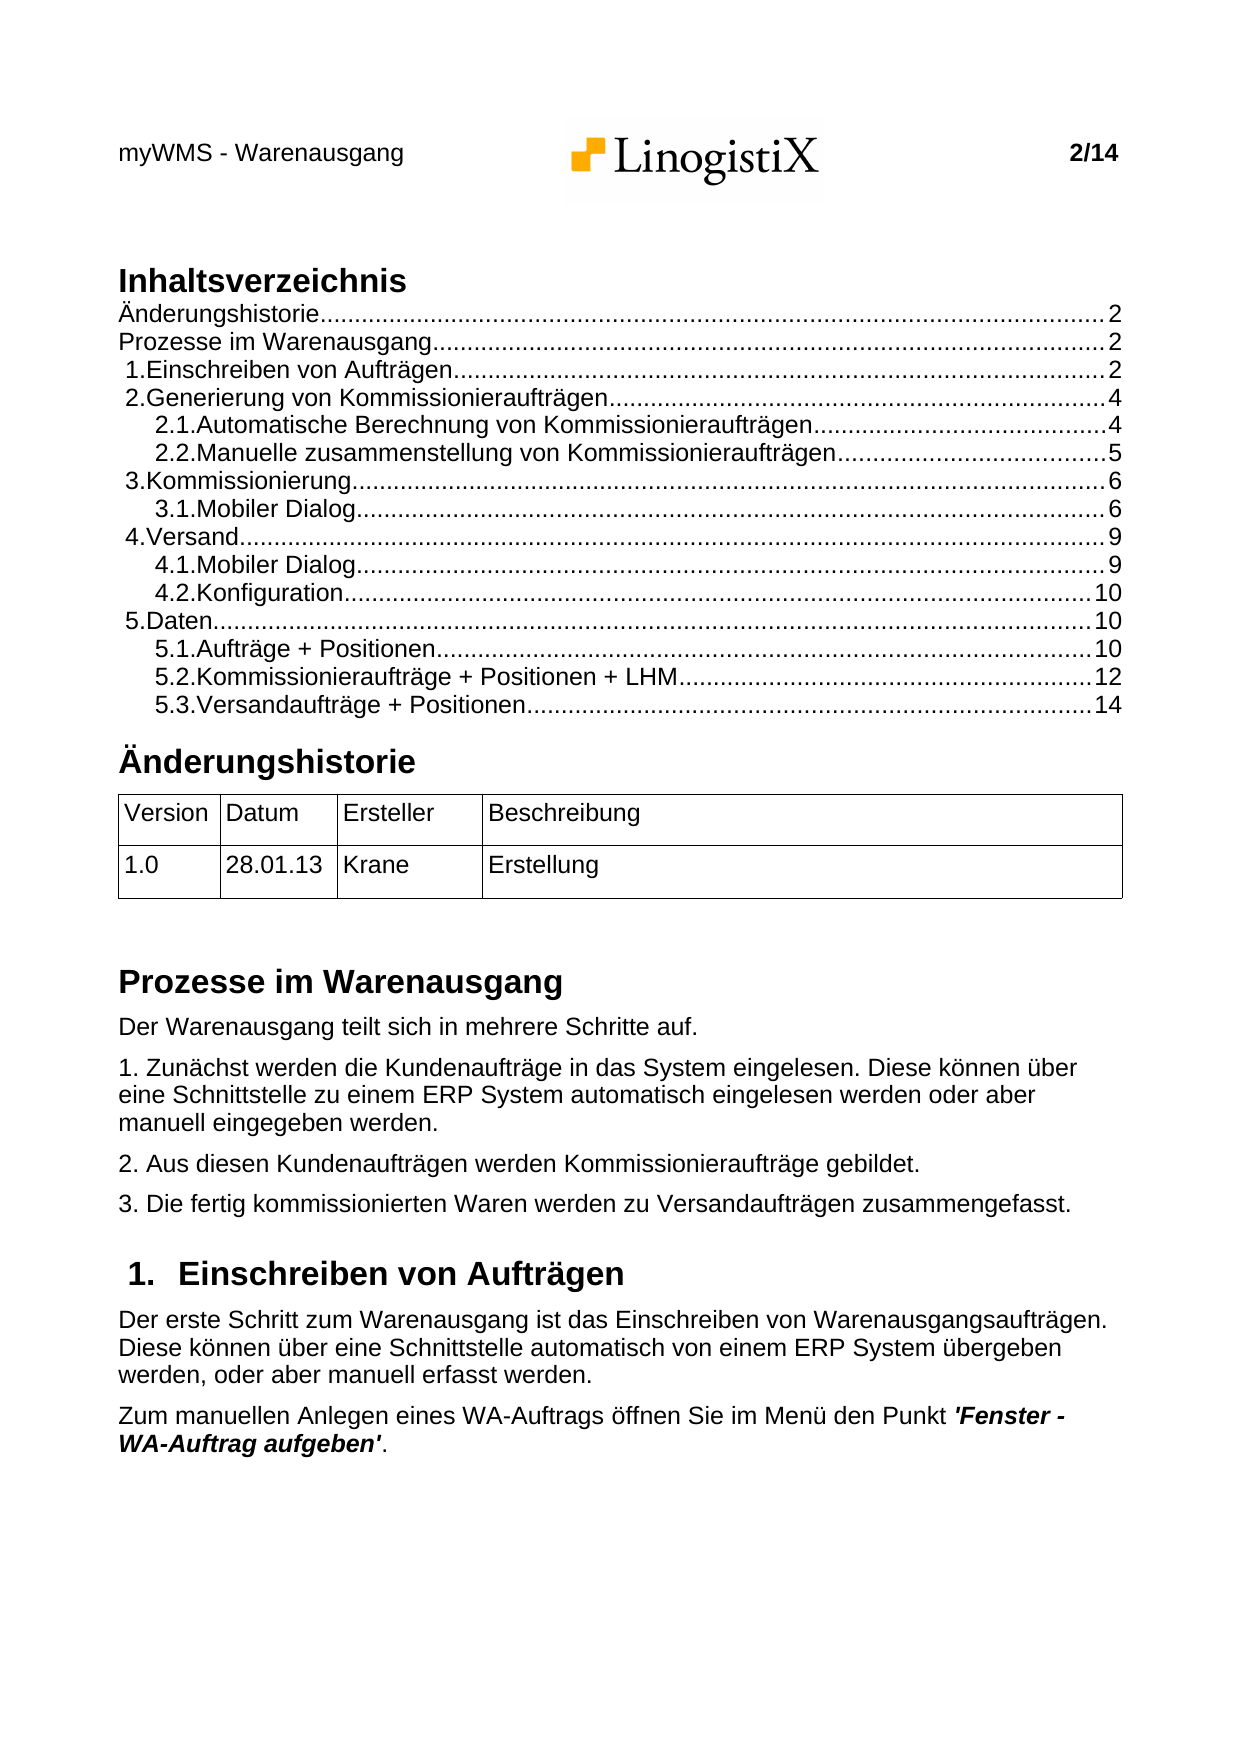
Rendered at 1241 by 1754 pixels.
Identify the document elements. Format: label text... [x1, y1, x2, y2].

text 5.1.Aufträge + Positionen 10 [148, 635, 1122, 663]
table_header Beschreibung [483, 795, 1122, 845]
table_cell Krane [338, 846, 482, 897]
text 3. Die fertig kommissionierten Waren werden zu Versandaufträgen zusammengefasst. [118, 1190, 1122, 1218]
subtitle Prozesse im Warenausgang [118, 963, 1122, 1000]
text 2. Aus diesen Kundenaufträgen werden Kommissionieraufträge gebildet. [118, 1149, 1122, 1177]
text 3.1.Mobiler Dialog 6 [148, 495, 1122, 523]
text 3.Kommissionierung 6 [118, 467, 1122, 495]
text Zum manuellen Anlegen eines WA-Auftrags öffnen Sie im Menü den Punkt 'Fenster - WA-Auftrag aufgeben'. [118, 1402, 1122, 1457]
text 5.3.Versandaufträge + Positionen 14 [148, 691, 1122, 718]
subtitle Änderungshistorie [118, 743, 1122, 781]
table_header Datum [221, 795, 337, 845]
subtitle Inhaltsverzeichnis [118, 262, 1122, 300]
text 1. Zunächst werden die Kundenaufträge in das System eingelesen. Diese können über eine Schnittstelle zu einem ERP System automatisch eingelesen werden oder aber manuell eingegeben werden. [118, 1053, 1122, 1137]
text 5.Daten 10 [118, 607, 1122, 635]
text 2.2.Manuelle zusammenstellung von Kommissionieraufträgen 5 [148, 439, 1122, 467]
text 4.1.Mobiler Dialog 9 [148, 551, 1122, 579]
subtitle Einschreiben von Aufträgen [118, 1255, 1122, 1293]
text Prozesse im Warenausgang 2 [118, 328, 1122, 356]
text 2.1.Automatische Berechnung von Kommissionieraufträgen 4 [148, 411, 1122, 439]
table_cell Erstellung [483, 846, 1122, 897]
table_cell 1.0 [119, 846, 220, 897]
text 2.Generierung von Kommissionieraufträgen 4 [118, 383, 1122, 411]
text 4.Versand 9 [118, 523, 1122, 551]
text 1.Einschreiben von Aufträgen 2 [118, 356, 1122, 383]
table_header Ersteller [338, 795, 482, 845]
table_cell 28.01.13 [221, 846, 337, 897]
text 4.2.Konfiguration 10 [148, 579, 1122, 607]
text Der erste Schritt zum Warenausgang ist das Einschreiben von Warenausgangsaufträgen. Diese können über eine Schnittstelle automatisch von einem ERP System übergeben werden, oder aber manuell erfasst werden. [118, 1305, 1122, 1389]
text Änderungshistorie 2 [118, 300, 1122, 328]
table_header Version [119, 795, 220, 845]
picture [564, 118, 825, 205]
text 5.2.Kommissionieraufträge + Positionen + LHM 12 [148, 663, 1122, 691]
text Der Warenausgang teilt sich in mehrere Schritte auf. [118, 1013, 1122, 1041]
